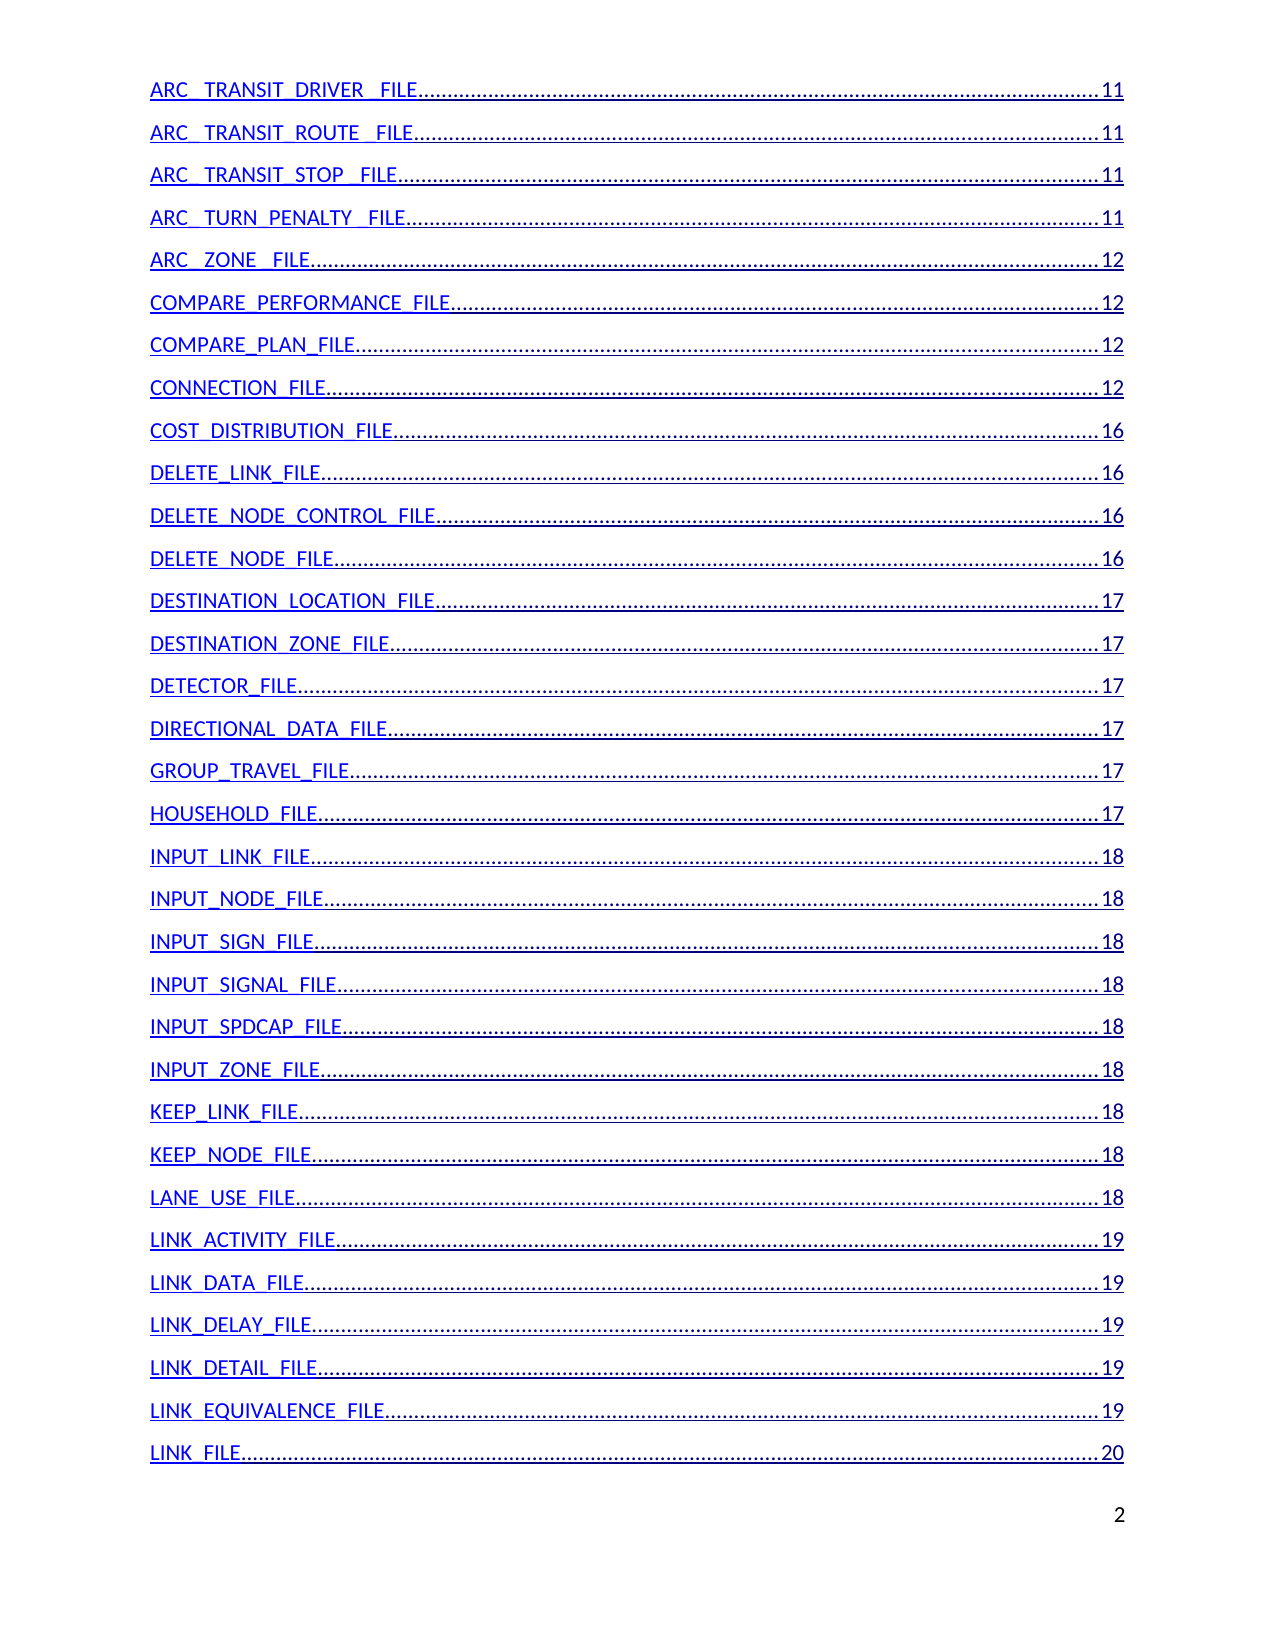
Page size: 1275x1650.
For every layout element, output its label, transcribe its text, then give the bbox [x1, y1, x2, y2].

text DETECTOR_FILE 17 [150, 671, 1125, 699]
text LINK_DATA_FILE 19 [150, 1268, 1125, 1296]
text DIRECTIONAL_DATA_FILE 17 [150, 714, 1125, 742]
text LANE_USE_FILE 18 [150, 1183, 1125, 1211]
text LINK_FILE 20 [150, 1438, 1125, 1466]
text KEEP_LINK_FILE 18 [150, 1097, 1125, 1126]
text COMPARE_PERFORMANCE_FILE 12 [150, 288, 1125, 316]
text DELETE_NODE_FILE 16 [150, 544, 1125, 572]
text INPUT_SIGN_FILE 18 [150, 927, 1125, 955]
text CONNECTION_FILE 12 [150, 373, 1125, 401]
text COST_DISTRIBUTION_FILE 16 [150, 416, 1125, 444]
text LINK_EQUIVALENCE_FILE 19 [150, 1396, 1125, 1424]
text ARC_ TRANSIT_ROUTE _FILE 11 [150, 118, 1125, 146]
text ARC_ ZONE _FILE 12 [150, 245, 1125, 273]
text LINK_DELAY_FILE 19 [150, 1311, 1125, 1338]
text ARC_ TRANSIT_STOP _FILE 11 [150, 160, 1125, 188]
text KEEP_NODE_FILE 18 [150, 1140, 1125, 1168]
text GROUP_TRAVEL_FILE 17 [150, 757, 1125, 785]
text DELETE_LINK_FILE 16 [150, 458, 1125, 486]
text LINK_ACTIVITY_FILE 19 [150, 1225, 1125, 1253]
text COMPARE_PLAN_FILE 12 [150, 331, 1125, 359]
text ARC_ TRANSIT_DRIVER _FILE 11 [150, 75, 1125, 103]
text LINK_DETAIL_FILE 19 [150, 1353, 1125, 1381]
text INPUT_SIGNAL_FILE 18 [150, 970, 1125, 998]
text INPUT_ZONE_FILE 18 [150, 1055, 1125, 1083]
text DESTINATION_ZONE_FILE 17 [150, 629, 1125, 657]
text DELETE_NODE_CONTROL_FILE 16 [150, 501, 1125, 529]
text ARC_ TURN_PENALTY _FILE 11 [150, 203, 1125, 231]
text DESTINATION_LOCATION_FILE 17 [150, 586, 1125, 614]
text HOUSEHOLD_FILE 17 [150, 799, 1125, 827]
text INPUT_SPDCAP_FILE 18 [150, 1012, 1125, 1040]
text INPUT_NODE_FILE 18 [150, 884, 1125, 912]
text INPUT_LINK_FILE 18 [150, 842, 1125, 870]
